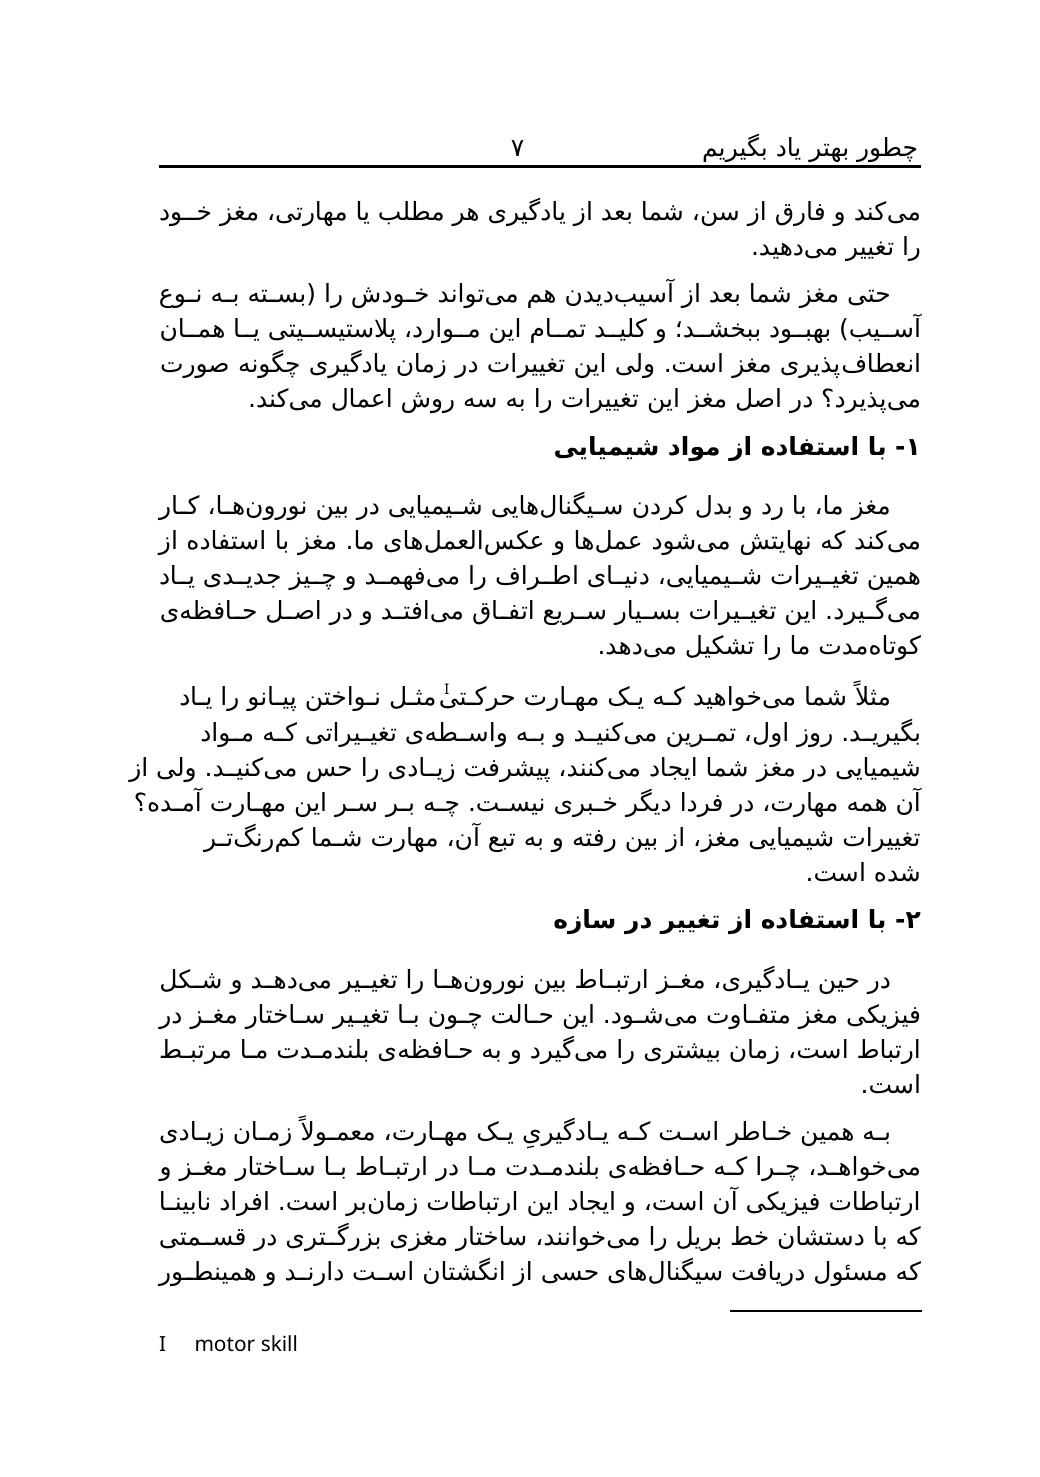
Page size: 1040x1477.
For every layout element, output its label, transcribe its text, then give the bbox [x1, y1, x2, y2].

text مثلاً شما می‌خواهید که یک مهارت حرکتی مثل نواختن پیانو را یاد بگیرید. روز اول، تمرین می‌کنید و به واسطه‌ی تغییراتی که مواد شیمیایی در مغز شما ایجاد می‌کنند، پیشرفت زیادی را حس می‌کنید. ولی از آن همه مهارت، در فردا دیگر خبری نیست. چه بر سر این مهارت آمده؟ تغییرات شیمیایی مغز، از بین رفته و به تبع آن، مهارت شما کم‌رنگ‌تر شده است. [159, 678, 921, 887]
text مغز ما، با رد و بدل کردن سیگنال‌هایی شیمیایی در بین نورون‌ها، کار می‌کند که نهایتش می‌شود عمل‌ها و عکس‌العمل‌های ما. مغز با استفاده از همین تغییرات شیمیایی، دنیای اطراف را می‌فهمد و چیز جدیدی یاد می‌گیرد. این تغییرات بسیار سریع اتفاق می‌افتد و در اصل حافظه‌ی کوتاه‌مدت ما را تشکیل می‌دهد. [159, 491, 921, 661]
text شاید شما هم با این کلیشه آشنا باشید که «مغز ما انسان‌ها بعد از دوران کودکی، دیگر تغییر نمی‌کند» یا «تغییر مغز بعد از دوران بلوغ، فقط به سمت بدتر شدن و آسیب‌دیدن اتصالات نورونی است» یا «در زمان سکوت مطلق، مثل حالت مدیتیشن، یا خواب، مغز خاموش می‌شود و استراحت می‌کند» در حقیقت همه‌ی این کلیشه‌ها، نادرستند. مغز ما تغییر می‌کند و فارق از سن، شما بعد از یادگیری هر مطلب یا مهارتی، مغز خود را تغییر می‌دهید. [159, 197, 921, 262]
subtitle ۱- با استفاده از مواد شیمیایی [159, 432, 921, 461]
subtitle ۲- با استفاده از تغییر در سازه [159, 906, 921, 935]
text در حین یادگیری، مغز ارتباط بین نورون‌ها را تغییر می‌دهد و شکل فیزیکی مغز متفاوت می‌شود. این حالت چون با تغییر ساختار مغز در ارتباط است، زمان بیشتری را می‌گیرد و به حافظه‌ی بلندمدت ما مرتبط است. [159, 965, 921, 1099]
text به همین خاطر است که یادگیریِ یک مهارت، معمولاً زمان زیادی می‌خواهد، چرا که حافظه‌ی بلندمدت ما در ارتباط با ساختار مغز و ارتباطات فیزیکی آن است، و ایجاد این ارتباطات زمان‌بر است. افراد نابینا که با دستشان خط بریل را می‌خوانند، ساختار مغزی بزرگتری در قسمتی که مسئول دریافت سیگنال‌های حسی از انگشتان است دارند و همینطور راننده‌های تاکسی لندن که مجبور به حفظ کردن نقشه هستند ساختار بهتری در قسمت مربوط به توانایی سه بعدی و مسیر راه دارند. [159, 1117, 921, 1286]
text حتی مغز شما بعد از آسیب‌دیدن هم می‌تواند خودش را (بسته به نوع آسیب) بهبود ببخشد؛ و کلید تمام این موارد، پلاستیسیتی یا همان انعطاف‌پذیری مغز است. ولی این تغییرات در زمان یادگیری چگونه صورت می‌پذیرد؟ در اصل مغز این تغییرات را به سه روش اعمال می‌کند. [159, 279, 921, 413]
text motor skill [159, 1329, 921, 1358]
